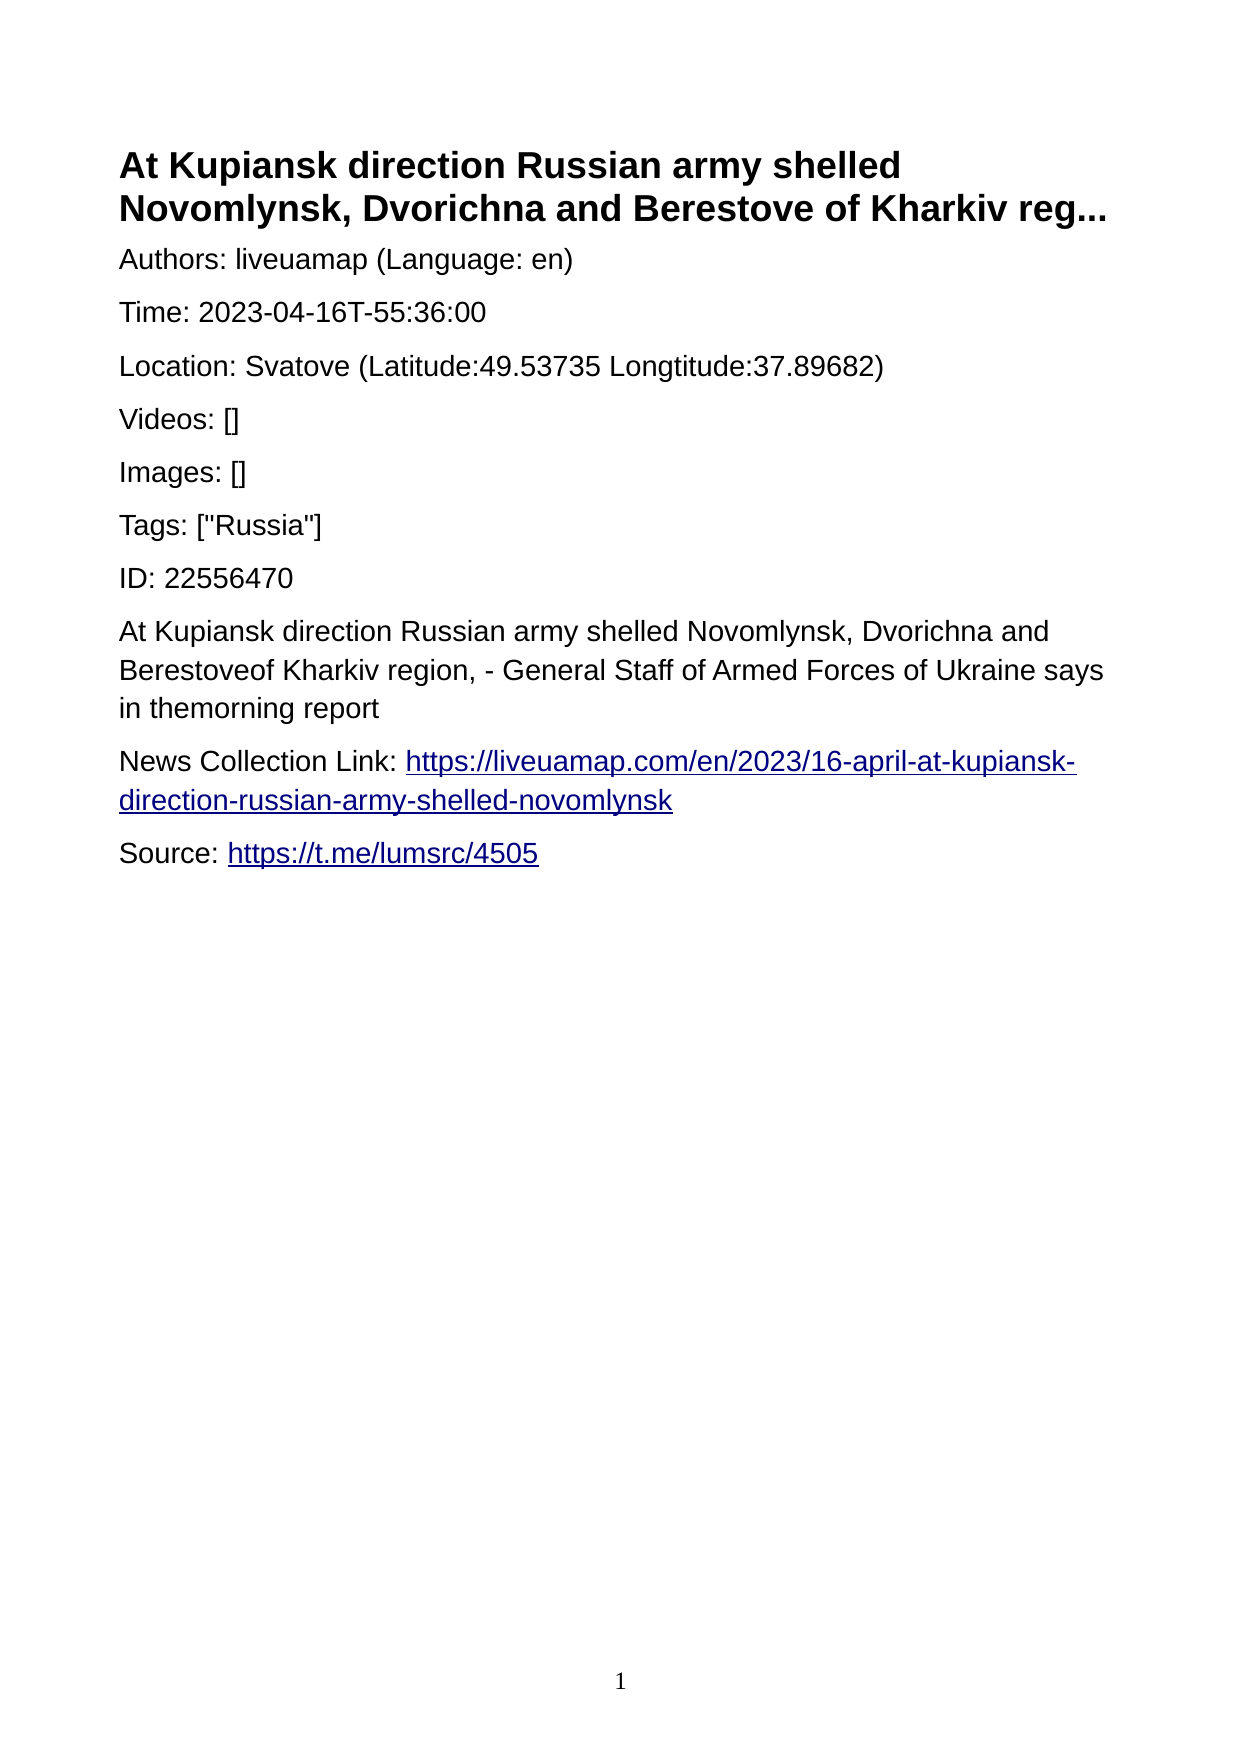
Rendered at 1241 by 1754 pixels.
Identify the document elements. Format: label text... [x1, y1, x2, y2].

text Videos: [] [118, 402, 1122, 435]
text Time: 2023-04-16T-55:36:00 [118, 295, 1122, 329]
text Images: [] [118, 455, 1122, 488]
text ID: 22556470 [118, 561, 1122, 594]
text Source: https://t.me/lumsrc/4505 [118, 836, 1122, 869]
text Authors: liveuamap (Language: en) [118, 242, 1122, 276]
text At Kupiansk direction Russian army shelled Novomlynsk, Dvorichna and Berestoveof Kharkiv region, - General Staff of Armed Forces of Ukraine says in themorning report [118, 614, 1122, 725]
text Tags: ["Russia"] [118, 508, 1122, 541]
text News Collection Link: https://liveuamap.com/en/2023/16-april-at-kupiansk-direction-russian-army-shelled-novomlynsk [118, 744, 1122, 816]
subtitle At Kupiansk direction Russian army shelled Novomlynsk, Dvorichna and Berestove of Kharkiv reg... [118, 143, 1122, 230]
text Location: Svatove (Latitude:49.53735 Longtitude:37.89682) [118, 348, 1122, 382]
